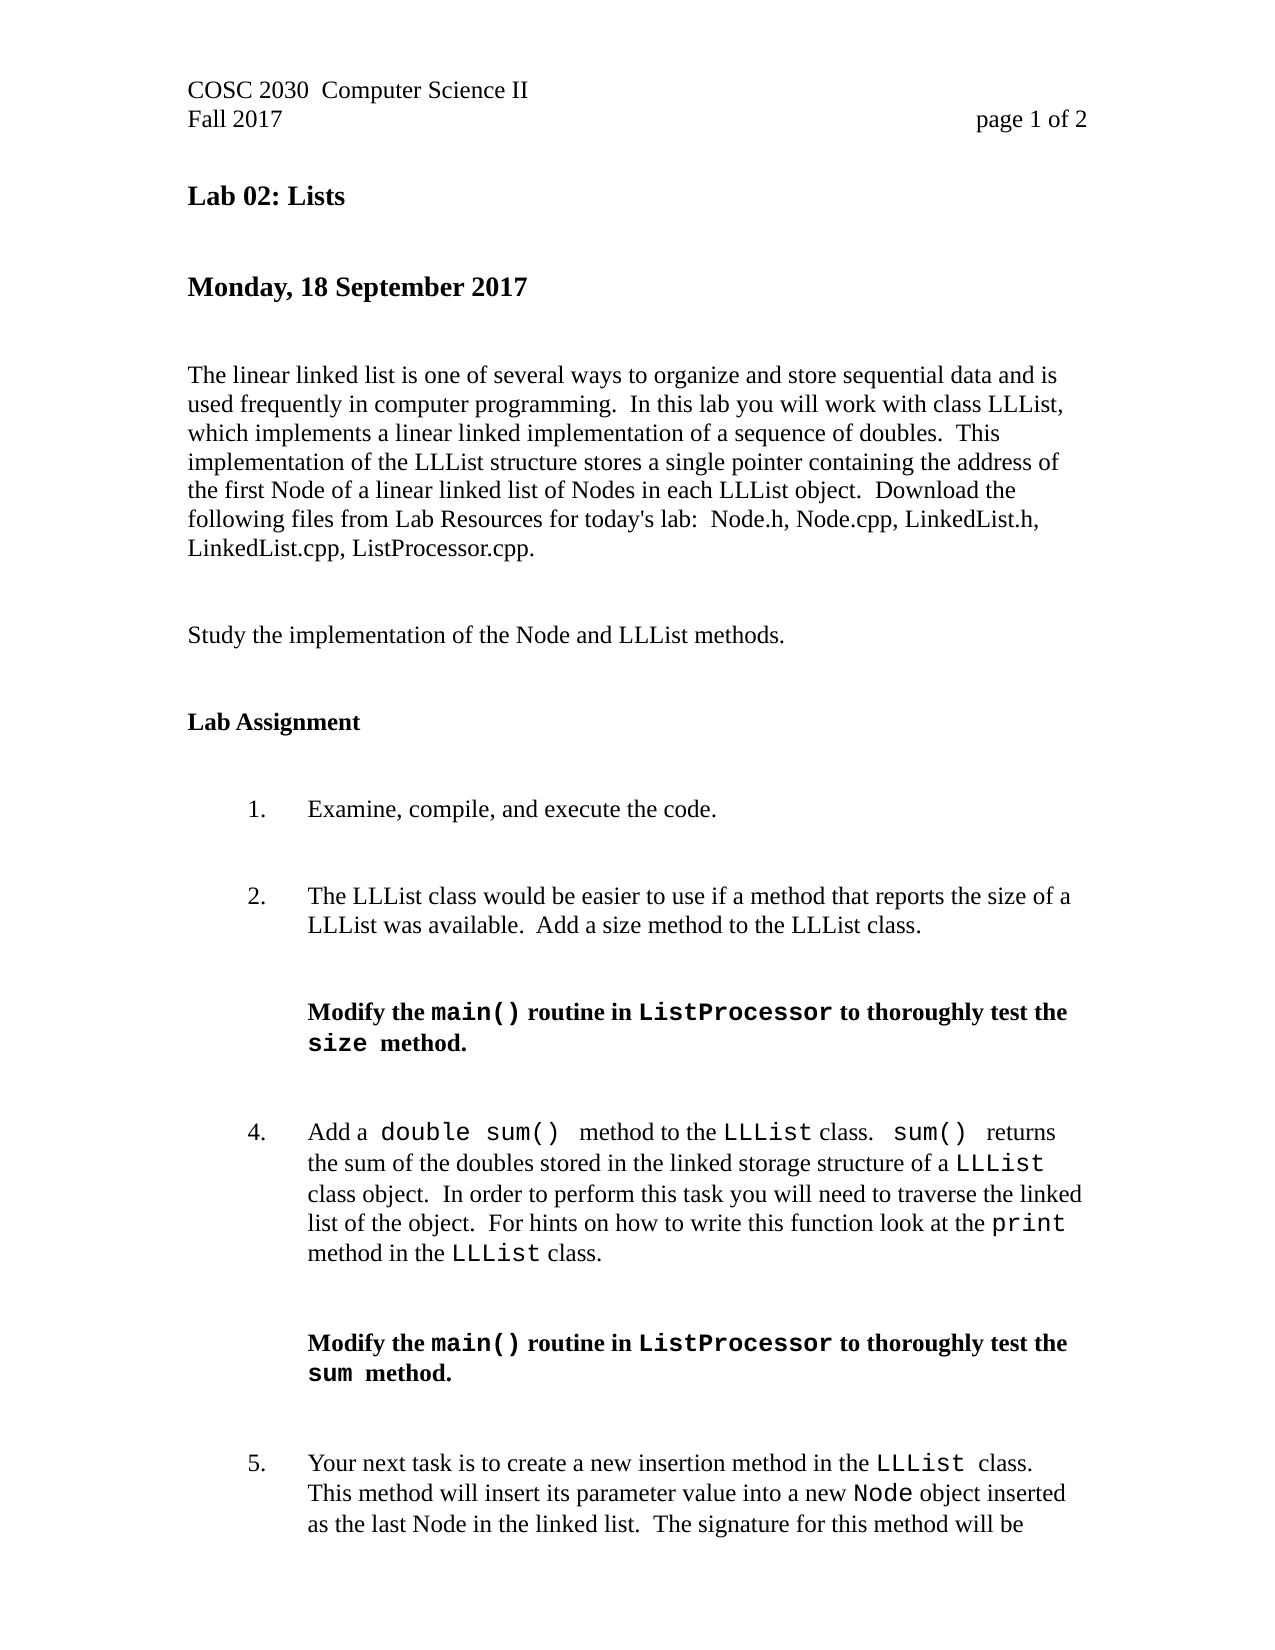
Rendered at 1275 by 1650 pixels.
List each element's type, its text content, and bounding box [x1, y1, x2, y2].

subtitle Lab 02: Lists [187, 179, 1087, 212]
text Modify the main() routine in ListProcessor to thoroughly test the sum method. [247, 1328, 1087, 1389]
text 5. Your next task is to create a new insertion method in the LLList class. This method will insert its parameter value into a new Node object inserted as the last Node in the linked list. The signature for this method will be [247, 1448, 1087, 1538]
text 2. The LLList class would be easier to use if a method that reports the size of a LLList was available. Add a size method to the LLList class. [247, 881, 1087, 939]
text 1. Examine, compile, and execute the code. [247, 794, 1087, 823]
text Modify the main() routine in ListProcessor to thoroughly test the size method. [247, 997, 1087, 1059]
subtitle Lab Assignment [187, 707, 1087, 736]
text Study the implementation of the Node and LLList methods. [187, 620, 1087, 649]
text The linear linked list is one of several ways to organize and store sequential data and is used frequently in computer programming. In this lab you will work with class LLList, which implements a linear linked implementation of a sequence of doubles. This implementation of the LLList structure stores a single pointer containing the address of the first Node of a linear linked list of Nodes in each LLList object. Download the following files from Lab Resources for today's lab: Node.h, Node.cpp, LinkedList.h, LinkedList.cpp, ListProcessor.cpp. [187, 361, 1087, 562]
text 4. Add a double sum() method to the LLList class. sum() returns the sum of the doubles stored in the linked storage structure of a LLList class object. In order to perform this task you will need to traverse the linked list of the object. For hints on how to write this function look at the print method in the LLList class. [247, 1117, 1087, 1269]
subtitle Monday, 18 September 2017 [187, 270, 1087, 302]
